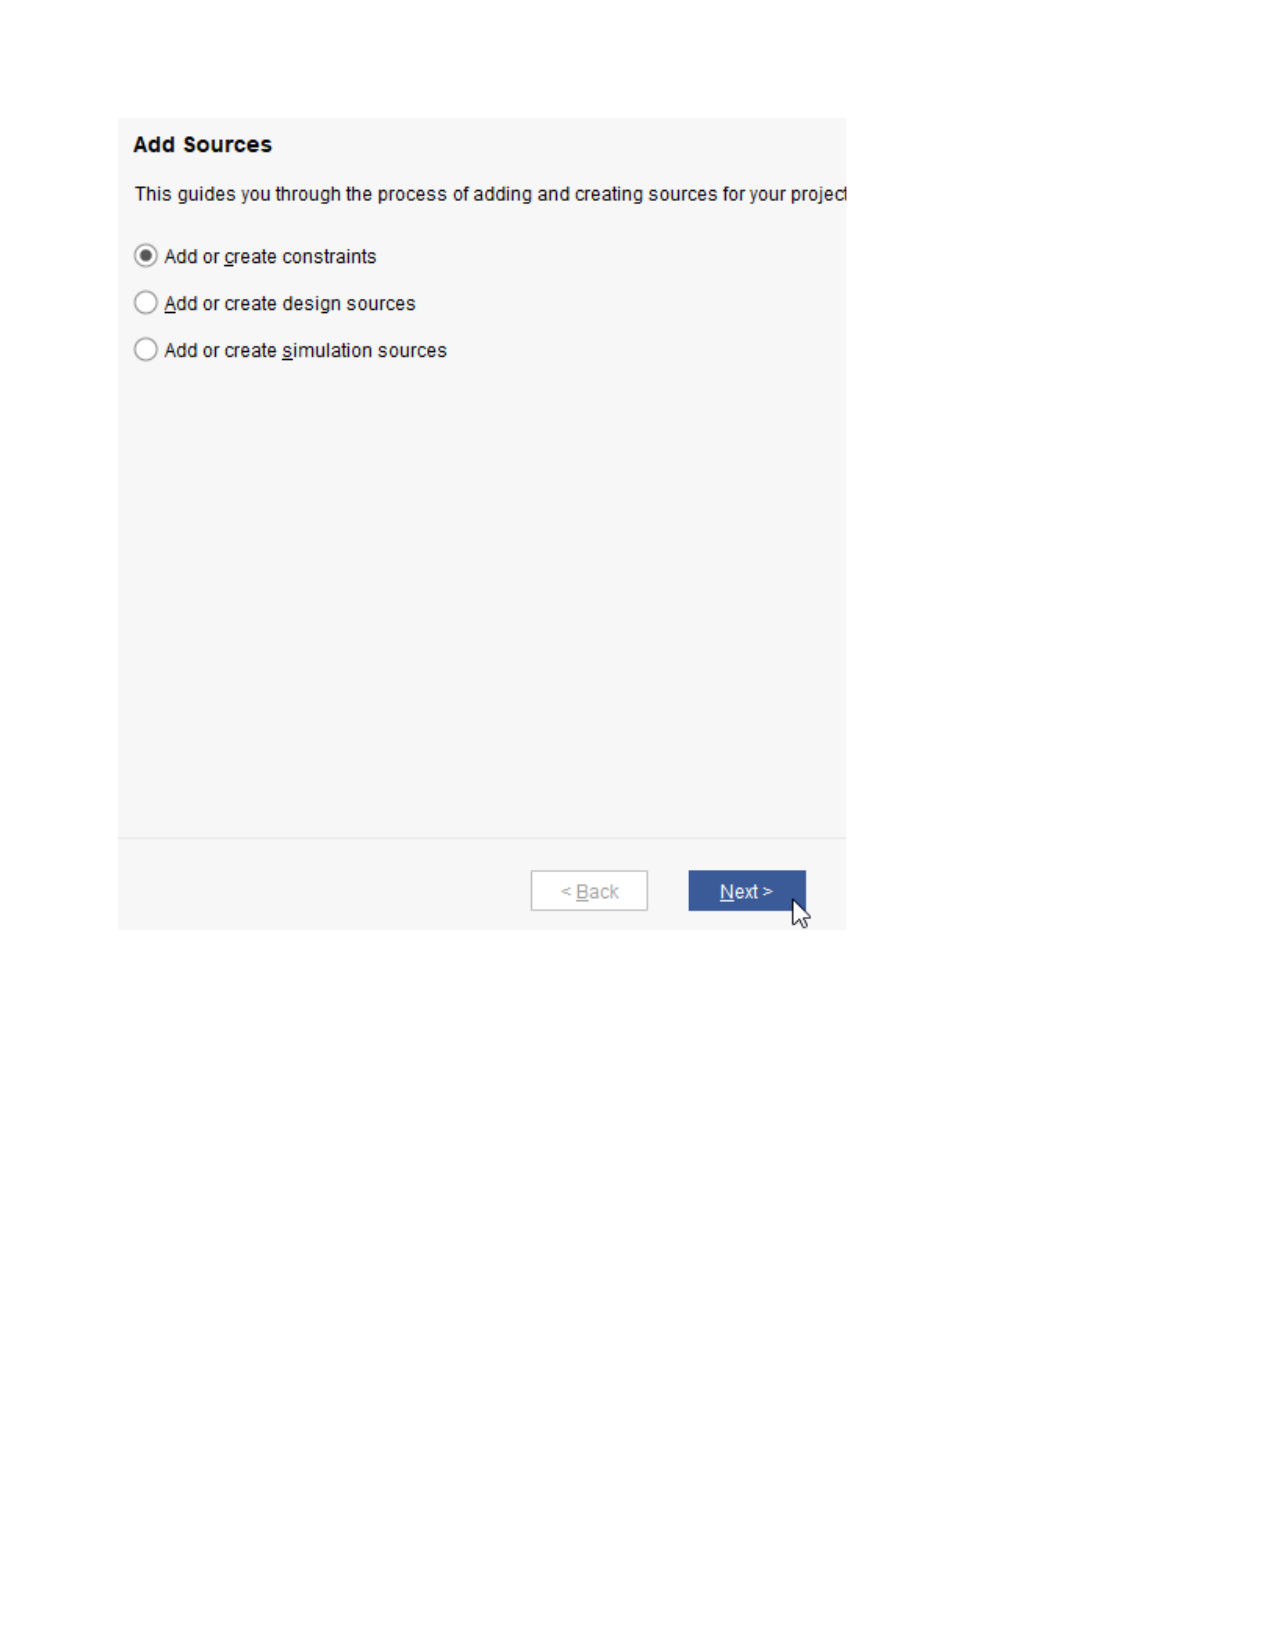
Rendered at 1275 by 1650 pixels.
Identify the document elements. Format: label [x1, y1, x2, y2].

picture [118, 118, 847, 930]
